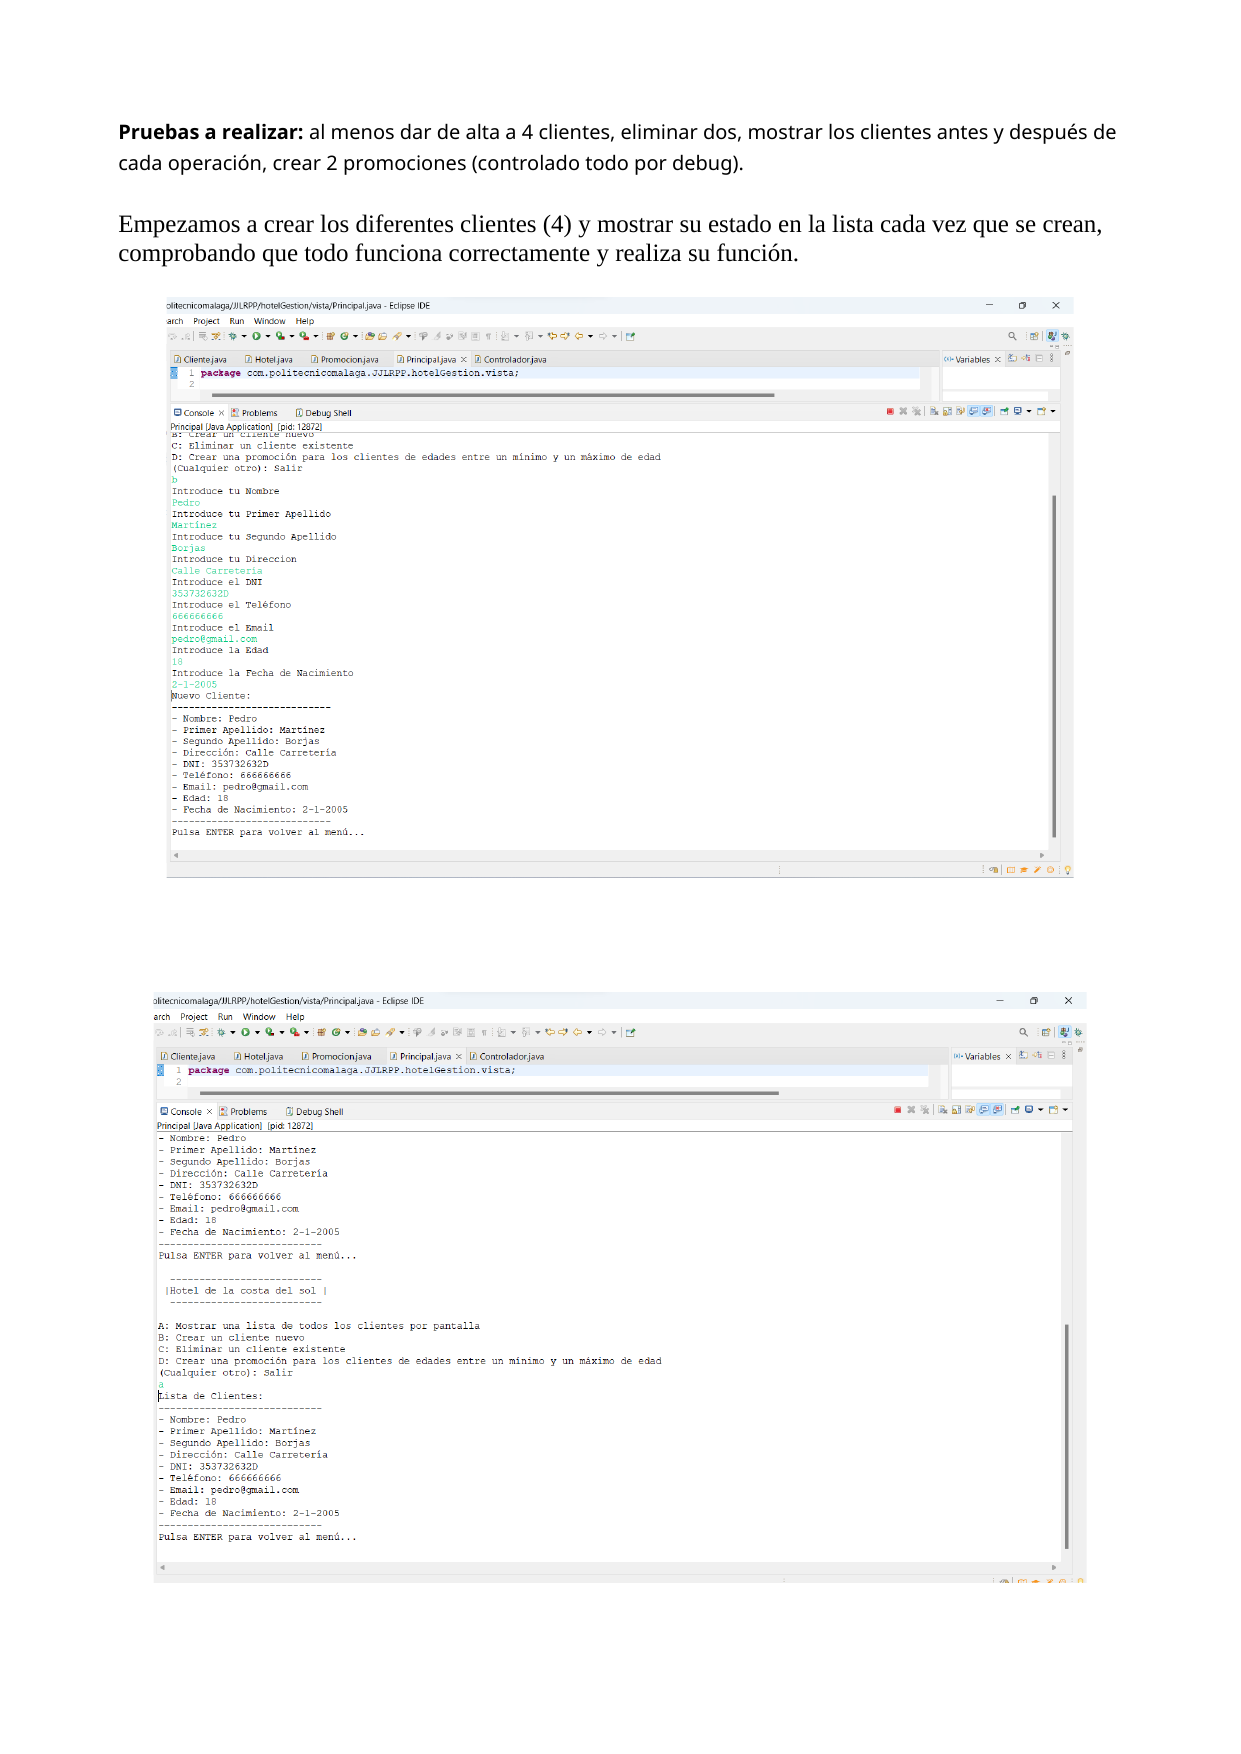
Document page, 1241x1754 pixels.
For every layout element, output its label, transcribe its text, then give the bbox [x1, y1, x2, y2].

picture [153, 992, 1087, 1583]
text Pruebas a realizar: al menos dar de alta a 4 clientes, eliminar dos, mostrar los clientes antes y después de cada operación, crear 2 promociones (controlado todo por debug). [118, 118, 1122, 177]
picture [166, 297, 1074, 878]
text Empezamos a crear los diferentes clientes (4) y mostrar su estado en la lista cada vez que se crean, comprobando que todo funciona correctamente y realiza su función. [118, 209, 1122, 267]
